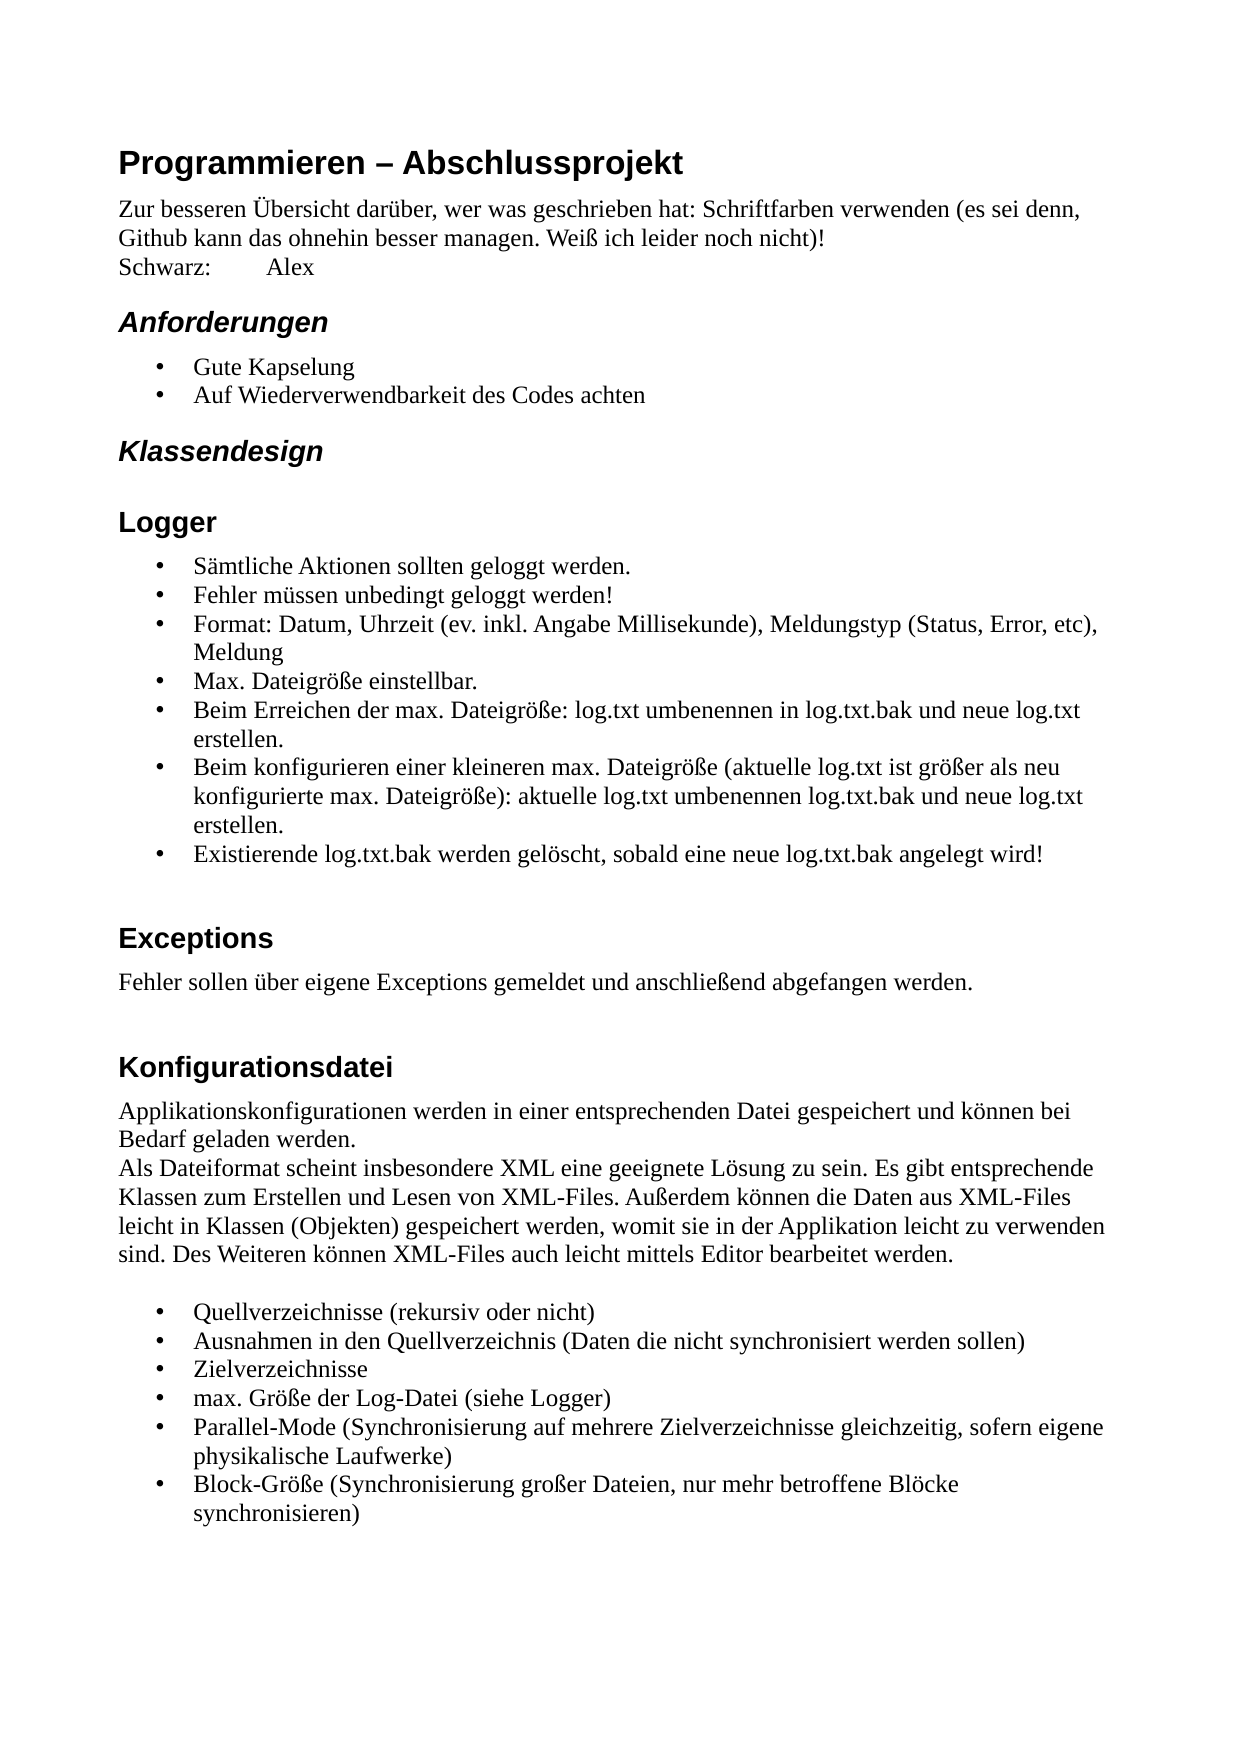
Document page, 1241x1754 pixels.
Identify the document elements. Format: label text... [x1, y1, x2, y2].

list Zielverzeichnisse [156, 1354, 1122, 1383]
list Auf Wiederverwendbarkeit des Codes achten [156, 380, 1122, 409]
list Sämtliche Aktionen sollten geloggt werden. [156, 551, 1122, 580]
list Block-Größe (Synchronisierung großer Dateien, nur mehr betroffene Blöcke synchronisieren) [156, 1469, 1122, 1527]
text Zur besseren Übersicht darüber, wer was geschrieben hat: Schriftfarben verwenden (es sei denn, Github kann das ohnehin besser managen. Weiß ich leider noch nicht)! [118, 194, 1122, 252]
text Schwarz: Alex [118, 252, 1122, 281]
subtitle Klassendesign [118, 434, 1122, 468]
subtitle Anforderungen [118, 306, 1122, 339]
list Gute Kapselung [156, 352, 1122, 380]
text Fehler sollen über eigene Exceptions gemeldet und anschließend abgefangen werden. [118, 967, 1122, 996]
list Parallel-Mode (Synchronisierung auf mehrere Zielverzeichnisse gleichzeitig, sofern eigene physikalische Laufwerke) [156, 1412, 1122, 1469]
list Format: Datum, Uhrzeit (ev. inkl. Angabe Millisekunde), Meldungstyp (Status, Error, etc), Meldung [156, 609, 1122, 666]
text Als Dateiformat scheint insbesondere XML eine geeignete Lösung zu sein. Es gibt entsprechende Klassen zum Erstellen und Lesen von XML-Files. Außerdem können die Daten aus XML-Files leicht in Klassen (Objekten) gespeichert werden, womit sie in der Applikation leicht zu verwenden sind. Des Weiteren können XML-Files auch leicht mittels Editor bearbeitet werden. [118, 1153, 1122, 1268]
subtitle Programmieren – Abschlussprojekt [118, 143, 1122, 182]
list Beim konfigurieren einer kleineren max. Dateigröße (aktuelle log.txt ist größer als neu konfigurierte max. Dateigröße): aktuelle log.txt umbenennen log.txt.bak und neue log.txt erstellen. [156, 752, 1122, 839]
list Fehler müssen unbedingt geloggt werden! [156, 580, 1122, 609]
subtitle Logger [118, 505, 1122, 539]
list Quellverzeichnisse (rekursiv oder nicht) [156, 1297, 1122, 1326]
list Max. Dateigröße einstellbar. [156, 666, 1122, 695]
subtitle Exceptions [118, 921, 1122, 955]
list max. Größe der Log-Datei (siehe Logger) [156, 1383, 1122, 1412]
subtitle Konfigurationsdatei [118, 1050, 1122, 1083]
list Ausnahmen in den Quellverzeichnis (Daten die nicht synchronisiert werden sollen) [156, 1326, 1122, 1354]
text Applikationskonfigurationen werden in einer entsprechenden Datei gespeichert und können bei Bedarf geladen werden. [118, 1096, 1122, 1153]
list Beim Erreichen der max. Dateigröße: log.txt umbenennen in log.txt.bak und neue log.txt erstellen. [156, 695, 1122, 752]
list Existierende log.txt.bak werden gelöscht, sobald eine neue log.txt.bak angelegt wird! [156, 839, 1122, 867]
